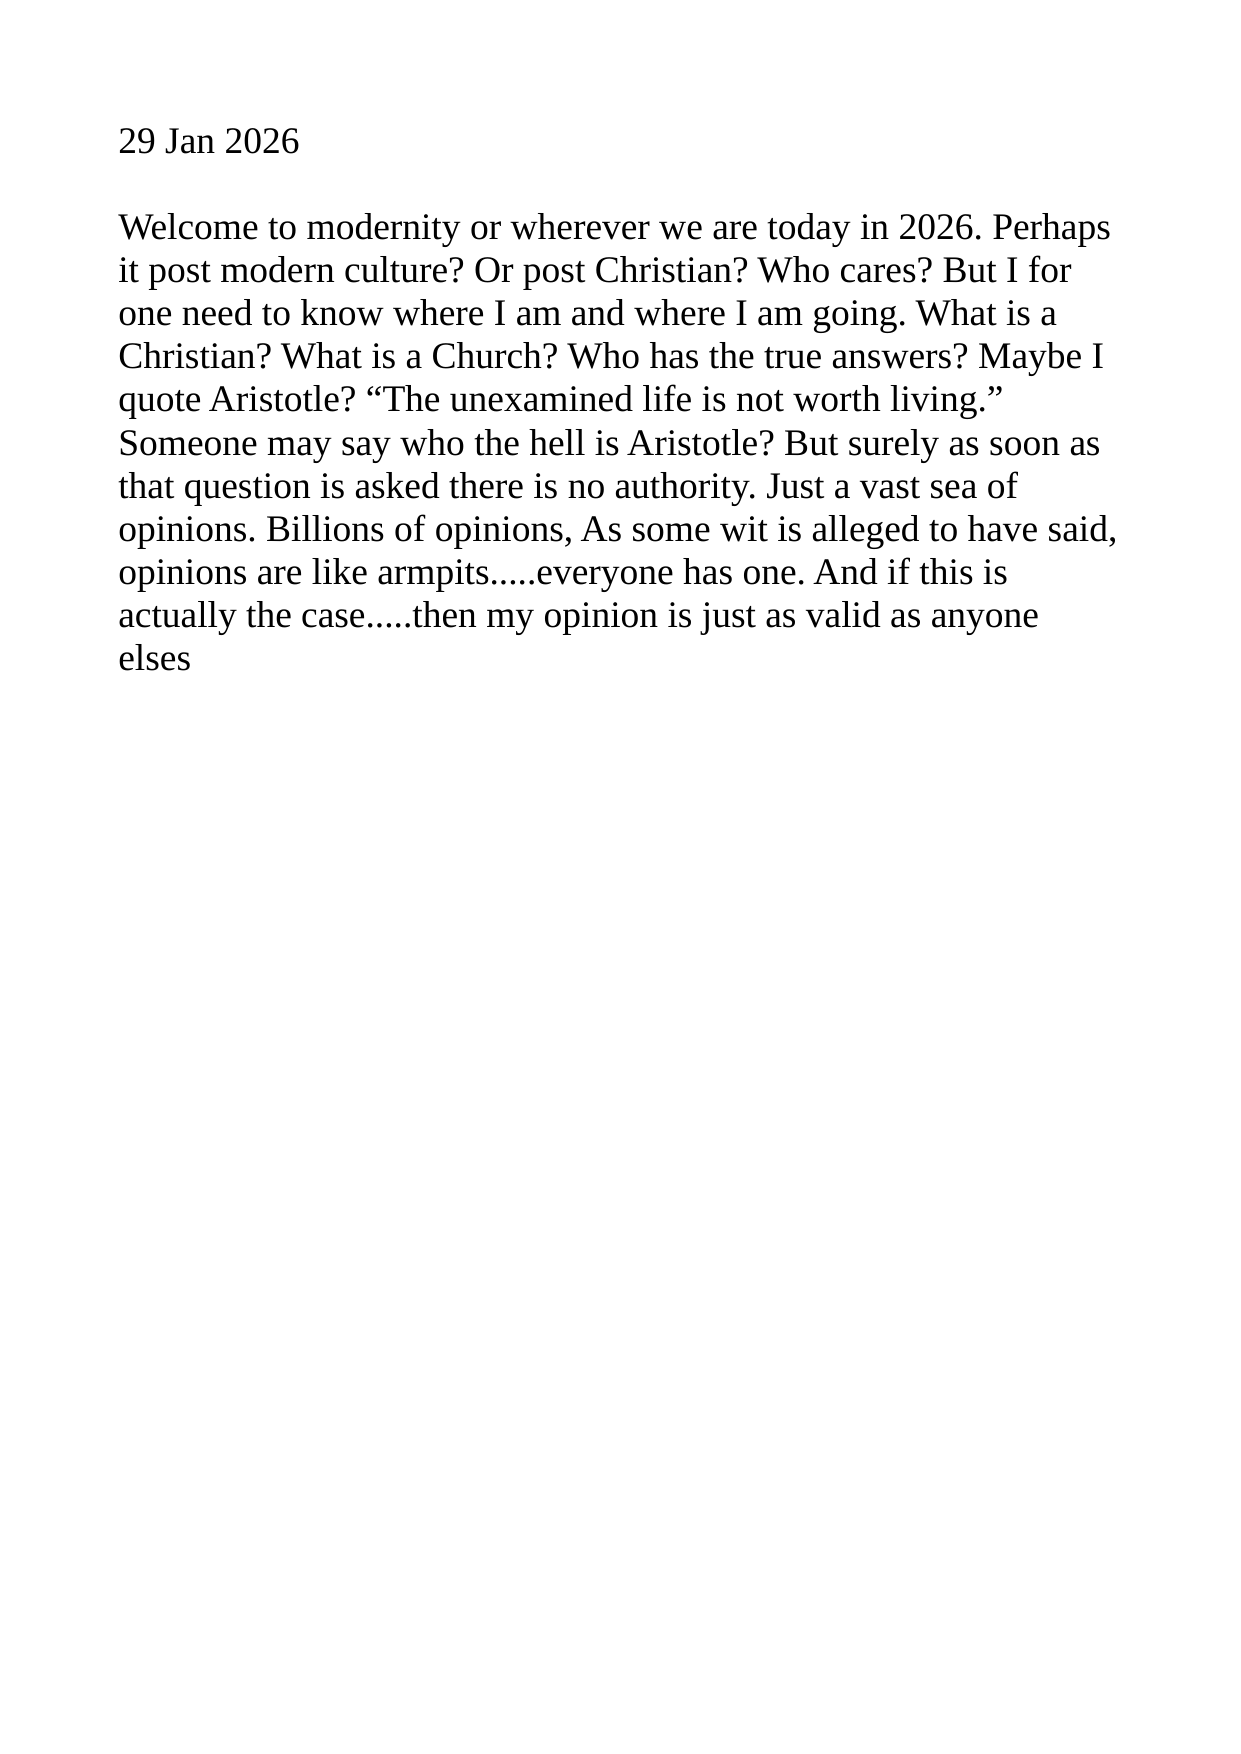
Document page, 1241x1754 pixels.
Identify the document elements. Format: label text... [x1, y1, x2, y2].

text Welcome to modernity or wherever we are today in 2026. Perhaps it post modern culture? Or post Christian? Who cares? But I for one need to know where I am and where I am going. What is a Christian? What is a Church? Who has the true answers? Maybe I quote Aristotle? “The unexamined life is not worth living.” Someone may say who the hell is Aristotle? But surely as soon as that question is asked there is no authority. Just a vast sea of opinions. Billions of opinions, As some wit is alleged to have said, opinions are like armpits.....everyone has one. And if this is actually the case.....then my opinion is just as valid as anyone elses [118, 204, 1122, 679]
text 29 Jan 2026 [118, 118, 1122, 161]
